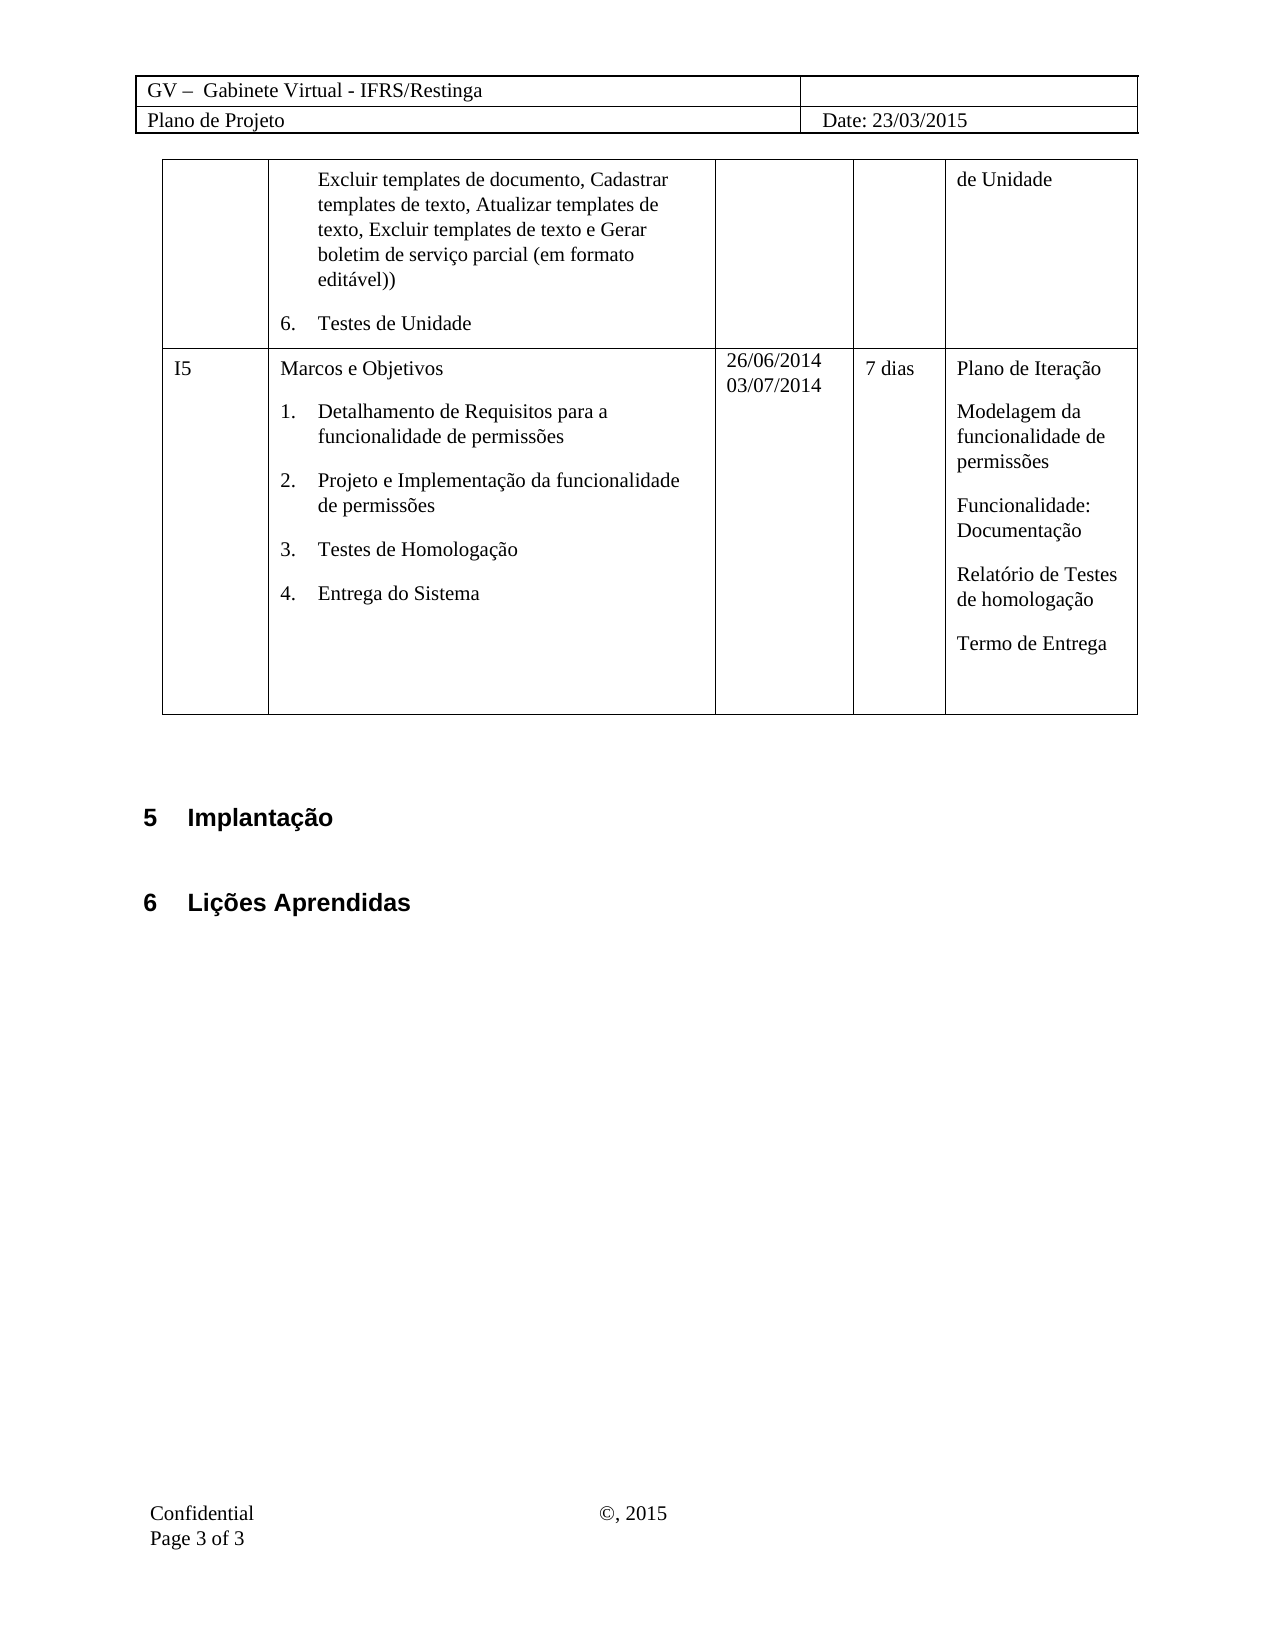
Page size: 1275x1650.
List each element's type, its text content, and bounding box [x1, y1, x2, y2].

table_cell Plano de Iteração Modelagem da funcionalidade de permissões Funcionalidade: Documentação Relatório de Testes de homologação Termo de Entrega [946, 349, 1137, 714]
table_cell Marcos e Objetivos Detalhamento de Requisitos para a funcionalidade de permissões Projeto e Implementação da funcionalidade de permissões Testes de Homologação Entrega do Sistema [269, 349, 715, 714]
subtitle Lições Aprendidas [150, 888, 1125, 916]
table_cell Excluir templates de documento, Cadastrar templates de texto, Atualizar templates de texto, Excluir templates de texto e Gerar boletim de serviço parcial (em formato editável)) Testes de Unidade [269, 160, 715, 347]
table_cell [163, 160, 268, 347]
table_cell de Unidade [946, 160, 1137, 347]
table_cell 26/06/2014 03/07/2014 [716, 349, 853, 714]
table_cell 7 dias [854, 349, 945, 714]
subtitle Implantação [150, 803, 1125, 831]
table_cell [716, 160, 853, 347]
table_cell I5 [163, 349, 268, 714]
table_cell [854, 160, 945, 347]
